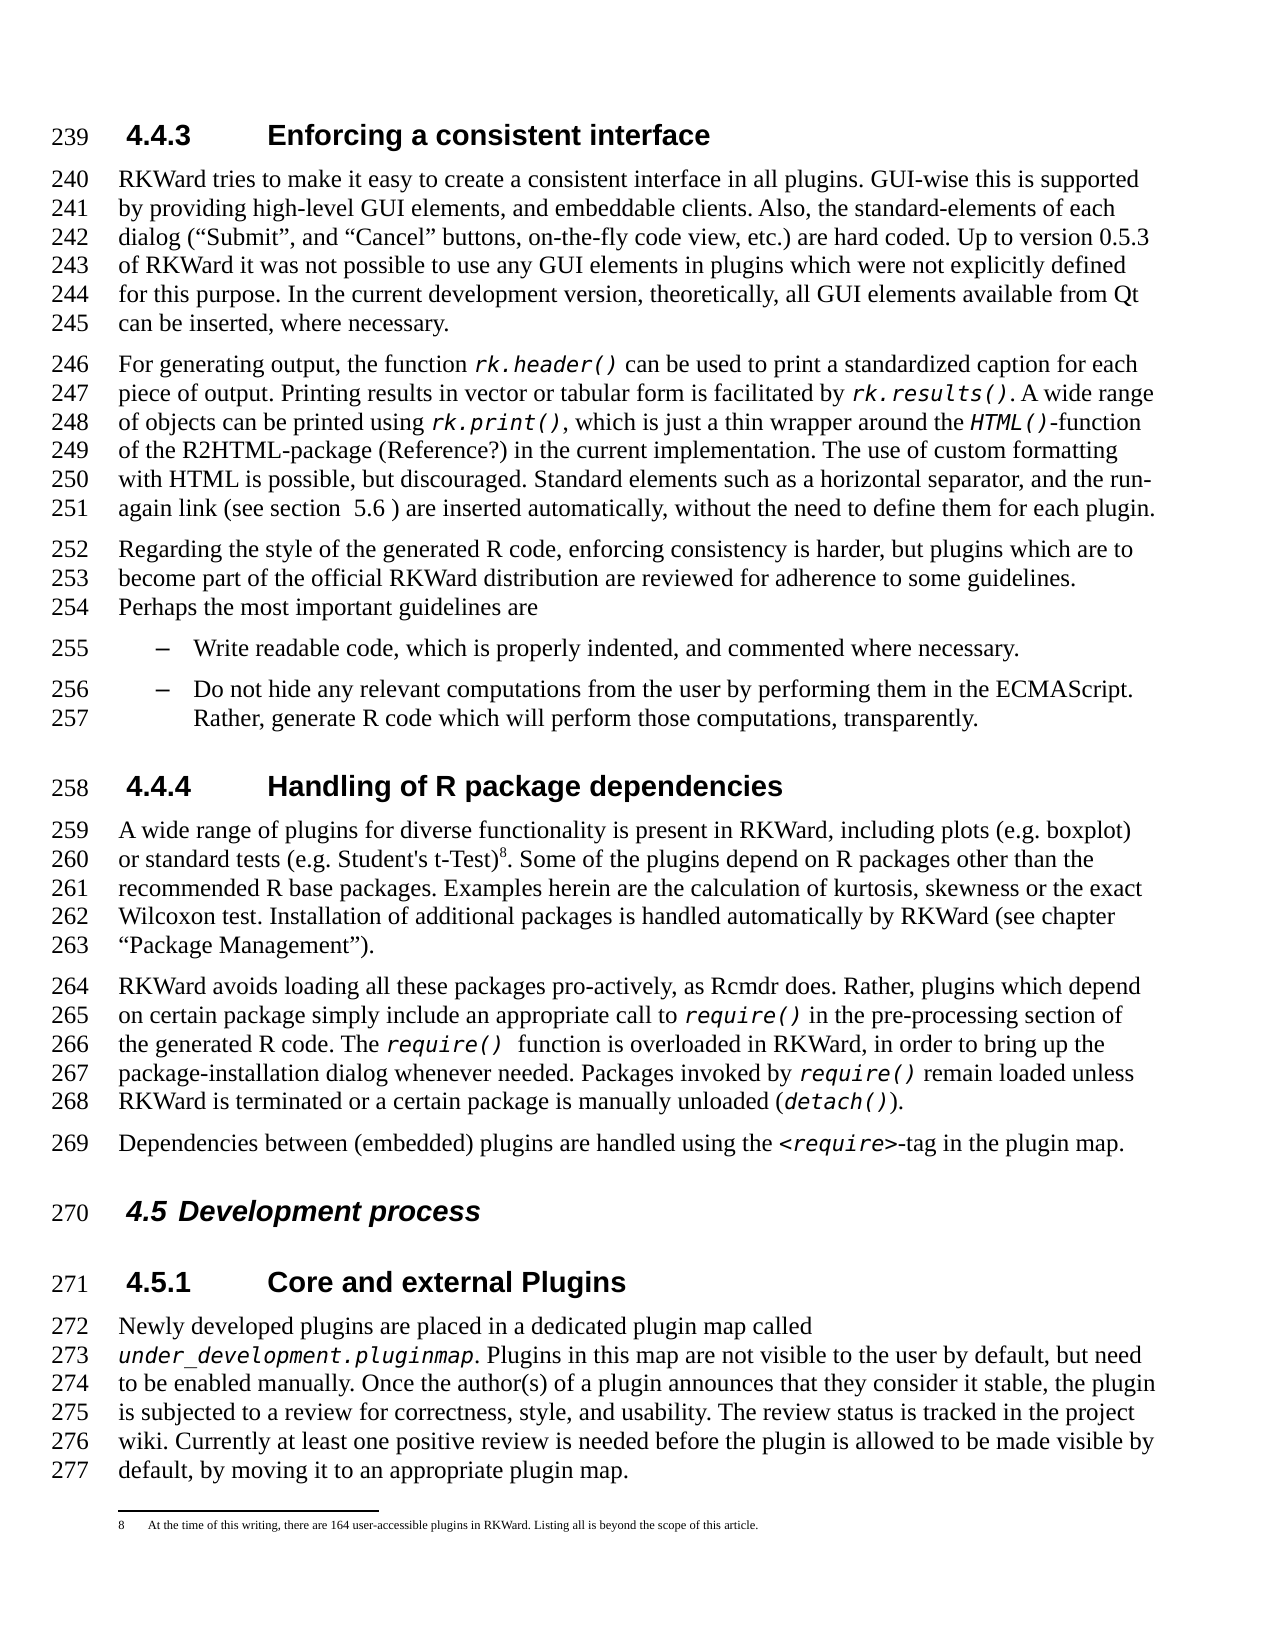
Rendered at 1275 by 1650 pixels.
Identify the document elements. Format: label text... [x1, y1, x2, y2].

text RKWard avoids loading all these packages pro-actively, as Rcmdr does. Rather, plugins which depend on certain package simply include an appropriate call to require() in the pre-processing section of the generated R code. The require() function is overloaded in RKWard, in order to bring up the package-installation dialog whenever needed. Packages invoked by require() remain loaded unless RKWard is terminated or a certain package is manually unloaded (detach()). [118, 971, 1157, 1115]
subtitle Handling of R package dependencies [118, 769, 1157, 803]
text A wide range of plugins for diverse functionality is present in RKWard, including plots (e.g. boxplot) or standard tests (e.g. Student's t-Test). Some of the plugins depend on R packages other than the recommended R base packages. Examples herein are the calculation of kurtosis, skewness or the exact Wilcoxon test. Installation of additional packages is handled automatically by RKWard (see chapter “Package Management”). [118, 815, 1157, 959]
text RKWard tries to make it easy to create a consistent interface in all plugins. GUI-wise this is supported by providing high-level GUI elements, and embeddable clients. Also, the standard-elements of each dialog (“Submit”, and “Cancel” buttons, on-the-fly code view, etc.) are hard coded. Up to version 0.5.3 of RKWard it was not possible to use any GUI elements in plugins which were not explicitly defined for this purpose. In the current development version, theoretically, all GUI elements available from Qt can be inserted, where necessary. [118, 164, 1157, 337]
text At the time of this writing, there are 164 user-accessible plugins in RKWard. Listing all is beyond the scope of this article. [118, 1517, 1157, 1532]
text Dependencies between (embedded) plugins are handled using the <require>-tag in the plugin map. [118, 1128, 1157, 1156]
text Newly developed plugins are placed in a dedicated plugin map called under_development.pluginmap. Plugins in this map are not visible to the user by default, but need to be enabled manually. Once the author(s) of a plugin announces that they consider it stable, the plugin is subjected to a review for correctness, style, and usability. The review status is tracked in the project wiki. Currently at least one positive review is needed before the plugin is allowed to be made visible by default, by moving it to an appropriate plugin map. [118, 1311, 1157, 1483]
subtitle Enforcing a consistent interface [118, 118, 1157, 152]
list Do not hide any relevant computations from the user by performing them in the ECMAScript. Rather, generate R code which will perform those computations, transparently. [156, 674, 1157, 732]
text Regarding the style of the generated R code, enforcing consistency is harder, but plugins which are to become part of the official RKWard distribution are reviewed for adherence to some guidelines. Perhaps the most important guidelines are [118, 534, 1157, 620]
list Write readable code, which is properly indented, and commented where necessary. [156, 633, 1157, 662]
subtitle Development process [118, 1194, 1157, 1227]
text For generating output, the function rk.header() can be used to print a standardized caption for each piece of output. Printing results in vector or tabular form is facilitated by rk.results(). A wide range of objects can be printed using rk.print(), which is just a thin wrapper around the HTML()-function of the R2HTML-package (Reference?) in the current implementation. The use of custom formatting with HTML is possible, but discouraged. Standard elements such as a horizontal separator, and the run-again link (see section 5.6 ) are inserted automatically, without the need to define them for each plugin. [118, 349, 1157, 522]
subtitle Core and external Plugins [118, 1265, 1157, 1298]
